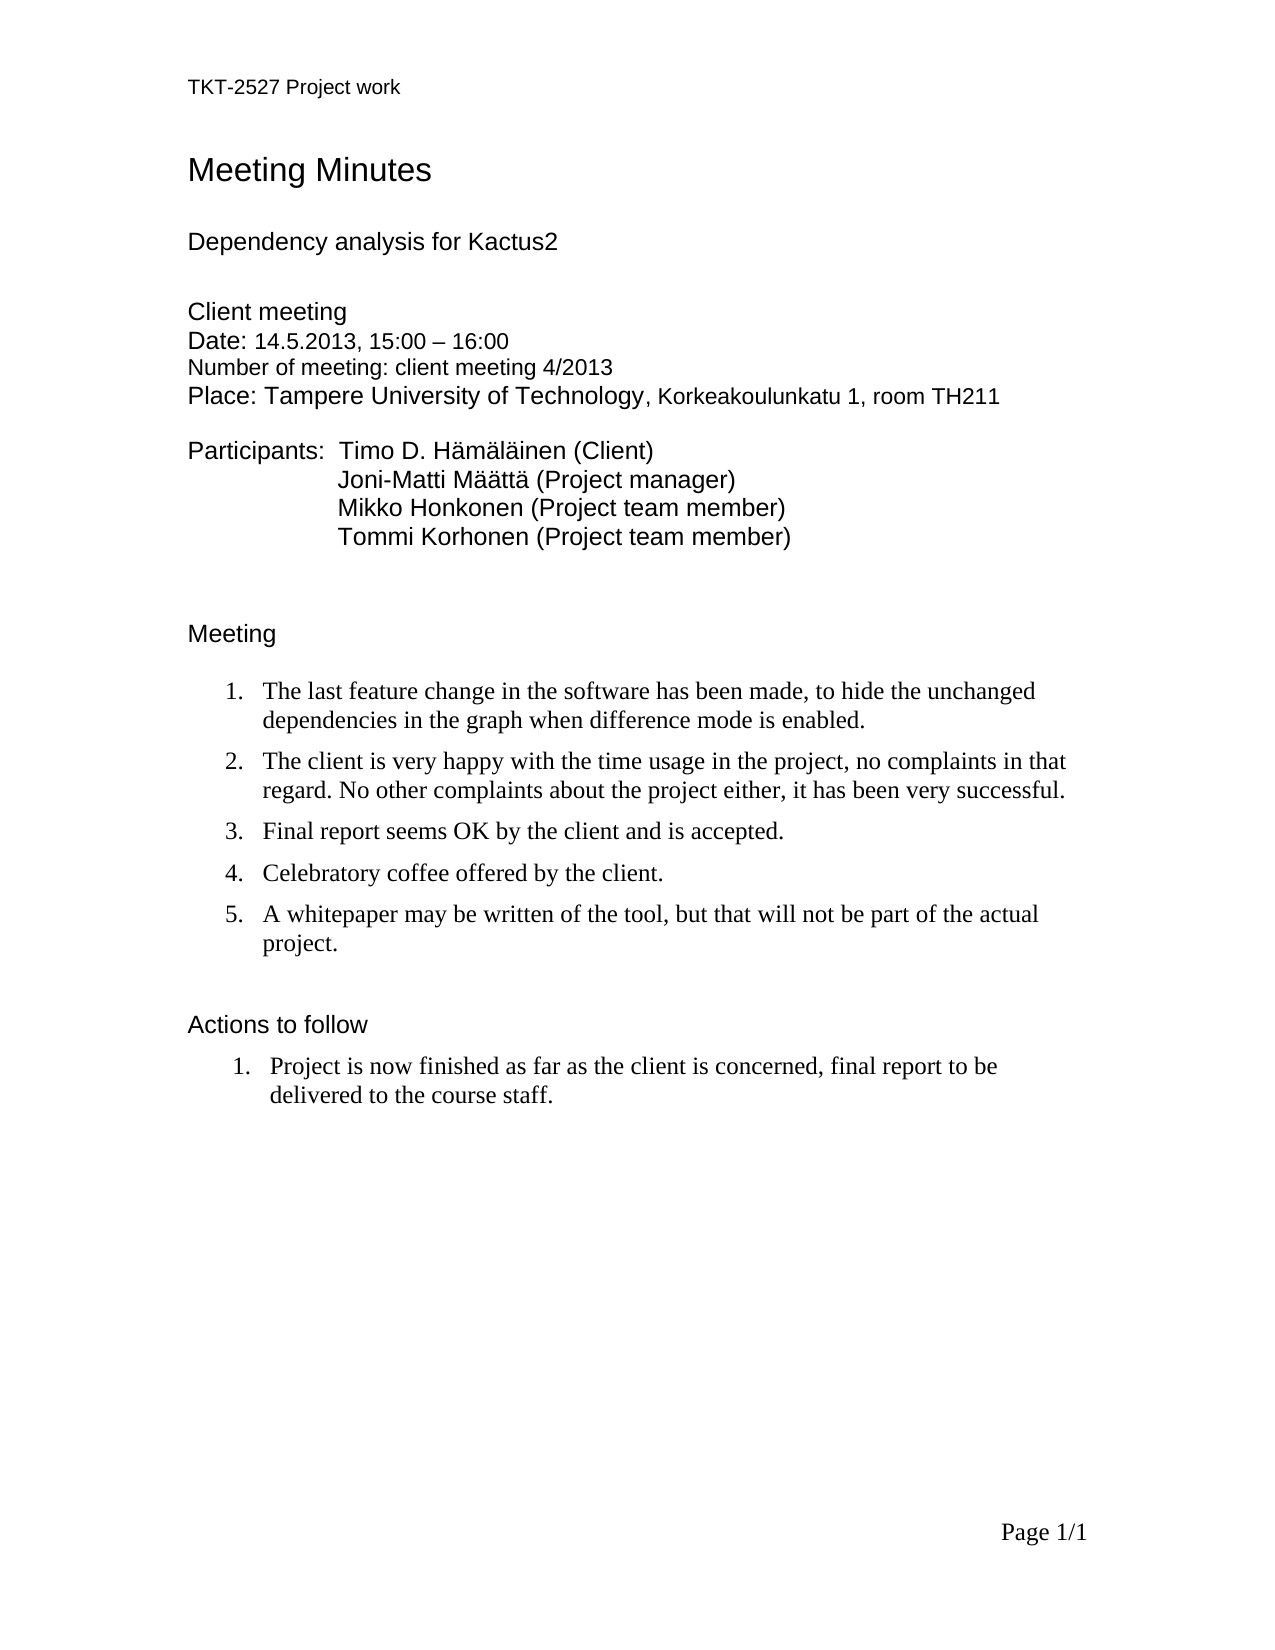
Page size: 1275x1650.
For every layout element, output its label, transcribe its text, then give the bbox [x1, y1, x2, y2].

list The last feature change in the software has been made, to hide the unchanged dependencies in the graph when difference mode is enabled. [225, 676, 1087, 734]
text Date: 14.5.2013, 15:00 – 16:00 [187, 326, 1087, 354]
text Participants: Timo D. Hämäläinen (Client) [187, 436, 1087, 464]
text Dependency analysis for Kactus2 [187, 227, 1087, 256]
text Actions to follow [187, 1010, 1087, 1039]
text Meeting [187, 619, 1087, 648]
text Joni-Matti Määttä (Project manager) [187, 464, 1087, 493]
text Meeting Minutes [187, 150, 1087, 188]
text Tommi Korhonen (Project team member) [262, 522, 1087, 551]
text Mikko Honkonen (Project team member) [262, 493, 1087, 522]
list The client is very happy with the time usage in the project, no complaints in that regard. No other complaints about the project either, it has been very successful. [225, 746, 1087, 804]
text Number of meeting: client meeting 4/2013 [187, 354, 1087, 381]
text Client meeting [187, 297, 1087, 326]
list Final report seems OK by the client and is accepted. [225, 816, 1087, 845]
list Project is now finished as far as the client is concerned, final report to be delivered to the course staff. [232, 1051, 1087, 1109]
text Place: Tampere University of Technology, Korkeakoulunkatu 1, room TH211 [187, 381, 1087, 409]
list Celebratory coffee offered by the client. [225, 858, 1087, 886]
list A whitepaper may be written of the tool, but that will not be part of the actual project. [225, 899, 1087, 956]
